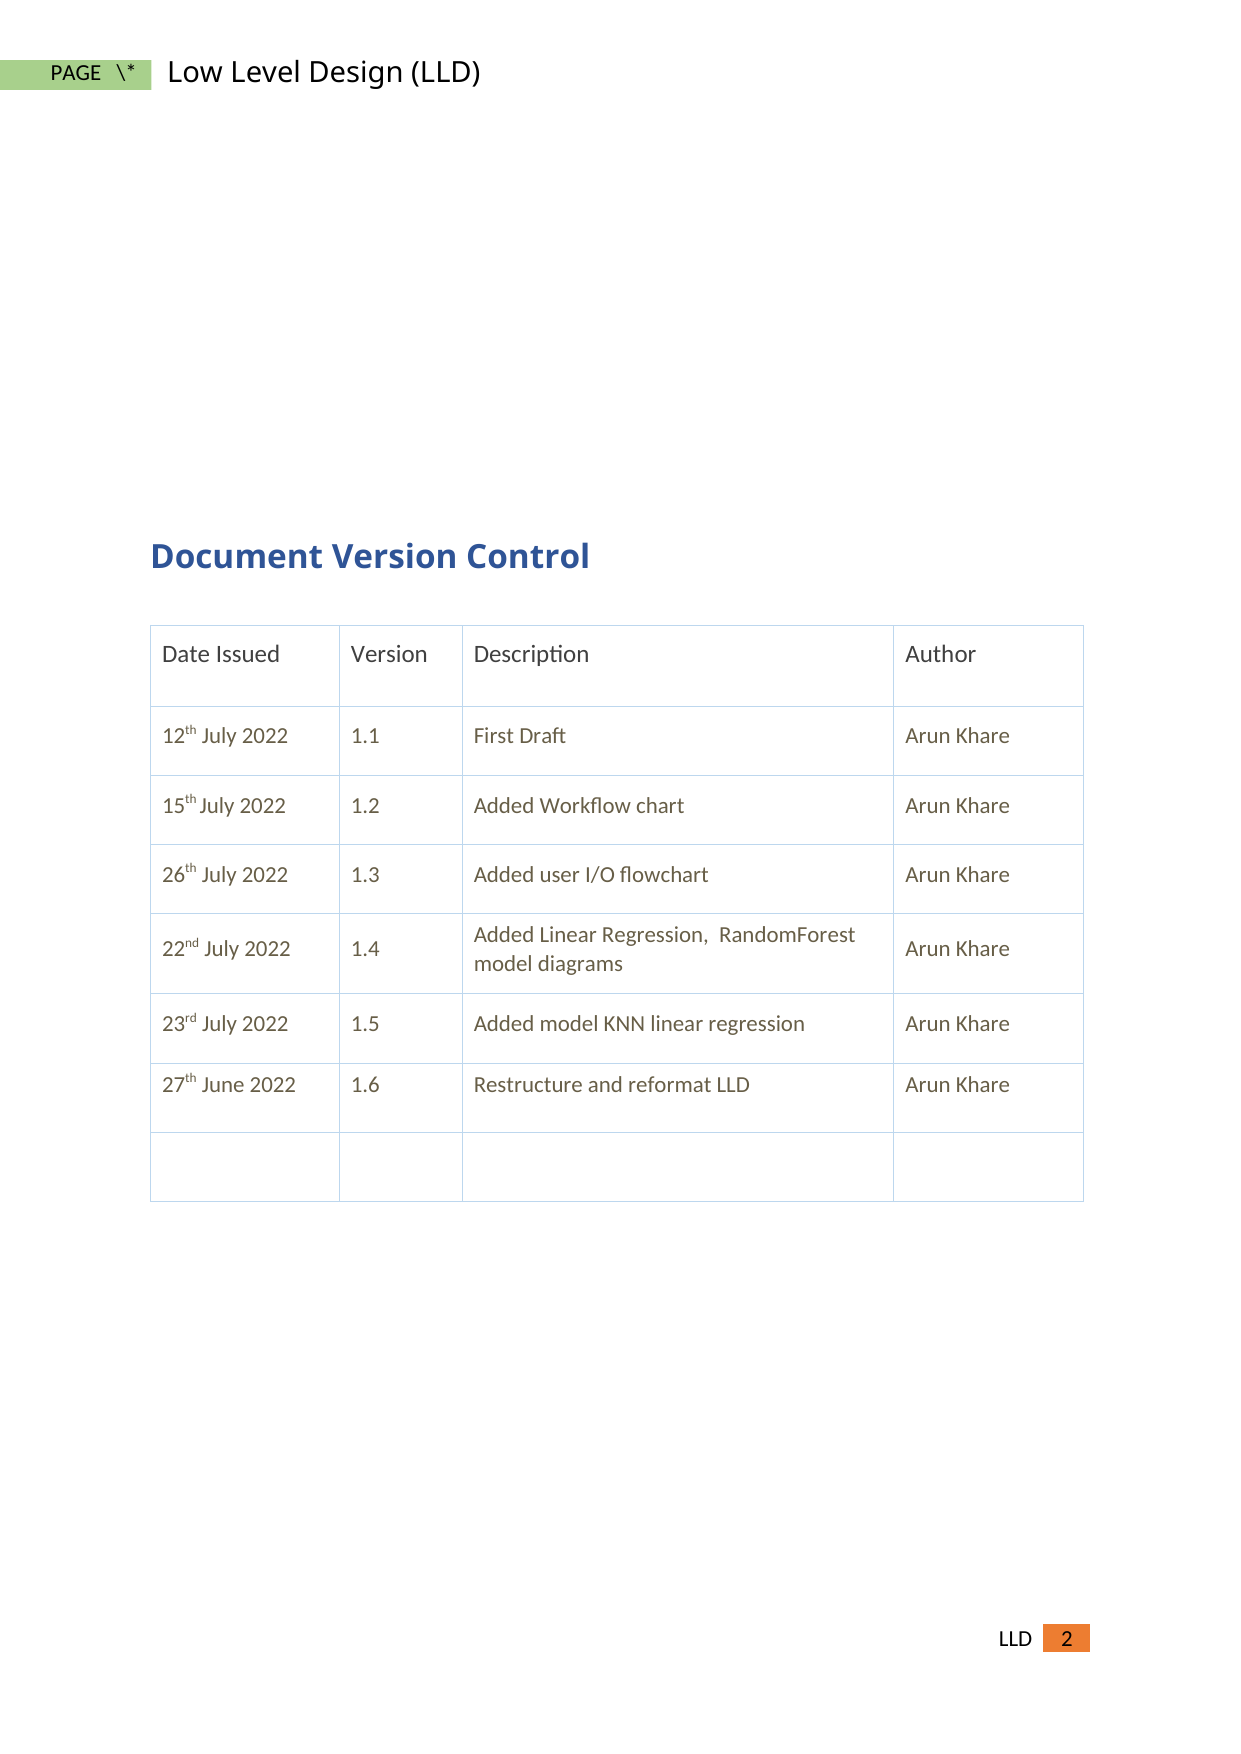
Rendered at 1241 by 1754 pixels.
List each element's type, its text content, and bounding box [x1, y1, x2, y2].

table_cell First Draft [463, 707, 893, 775]
table_cell [340, 1133, 462, 1201]
table_header Version [340, 626, 462, 706]
table_cell [894, 1133, 1083, 1201]
table_cell 23rd July 2022 [151, 994, 339, 1063]
table_cell 22nd July 2022 [151, 914, 339, 993]
table_cell [151, 1133, 339, 1201]
table_cell Arun Khare [894, 1064, 1083, 1132]
table_cell Added user I/O flowchart [463, 845, 893, 913]
table_cell 1.2 [340, 776, 462, 844]
table_cell 15th July 2022 [151, 776, 339, 844]
table_cell Added Workflow chart [463, 776, 893, 844]
table_cell Arun Khare [894, 994, 1083, 1063]
table_cell Restructure and reformat LLD [463, 1064, 893, 1132]
table_header Author [894, 626, 1083, 706]
table_cell Added Linear Regression, RandomForest model diagrams [463, 914, 893, 993]
table_cell 12th July 2022 [151, 707, 339, 775]
table_cell [463, 1133, 893, 1201]
table_header Description [463, 626, 893, 706]
subtitle Document Version Control [150, 532, 1090, 578]
table_cell 1.1 [340, 707, 462, 775]
table_cell 1.3 [340, 845, 462, 913]
table_cell 26th July 2022 [151, 845, 339, 913]
table_cell 1.5 [340, 994, 462, 1063]
table_cell Arun Khare [894, 707, 1083, 775]
table_cell 1.4 [340, 914, 462, 993]
table_cell Added model KNN linear regression [463, 994, 893, 1063]
table_cell Arun Khare [894, 914, 1083, 993]
table_cell 1.6 [340, 1064, 462, 1132]
table_cell Arun Khare [894, 776, 1083, 844]
table_cell Arun Khare [894, 845, 1083, 913]
table_cell 27th June 2022 [151, 1064, 339, 1132]
table_header Date Issued [151, 626, 339, 706]
